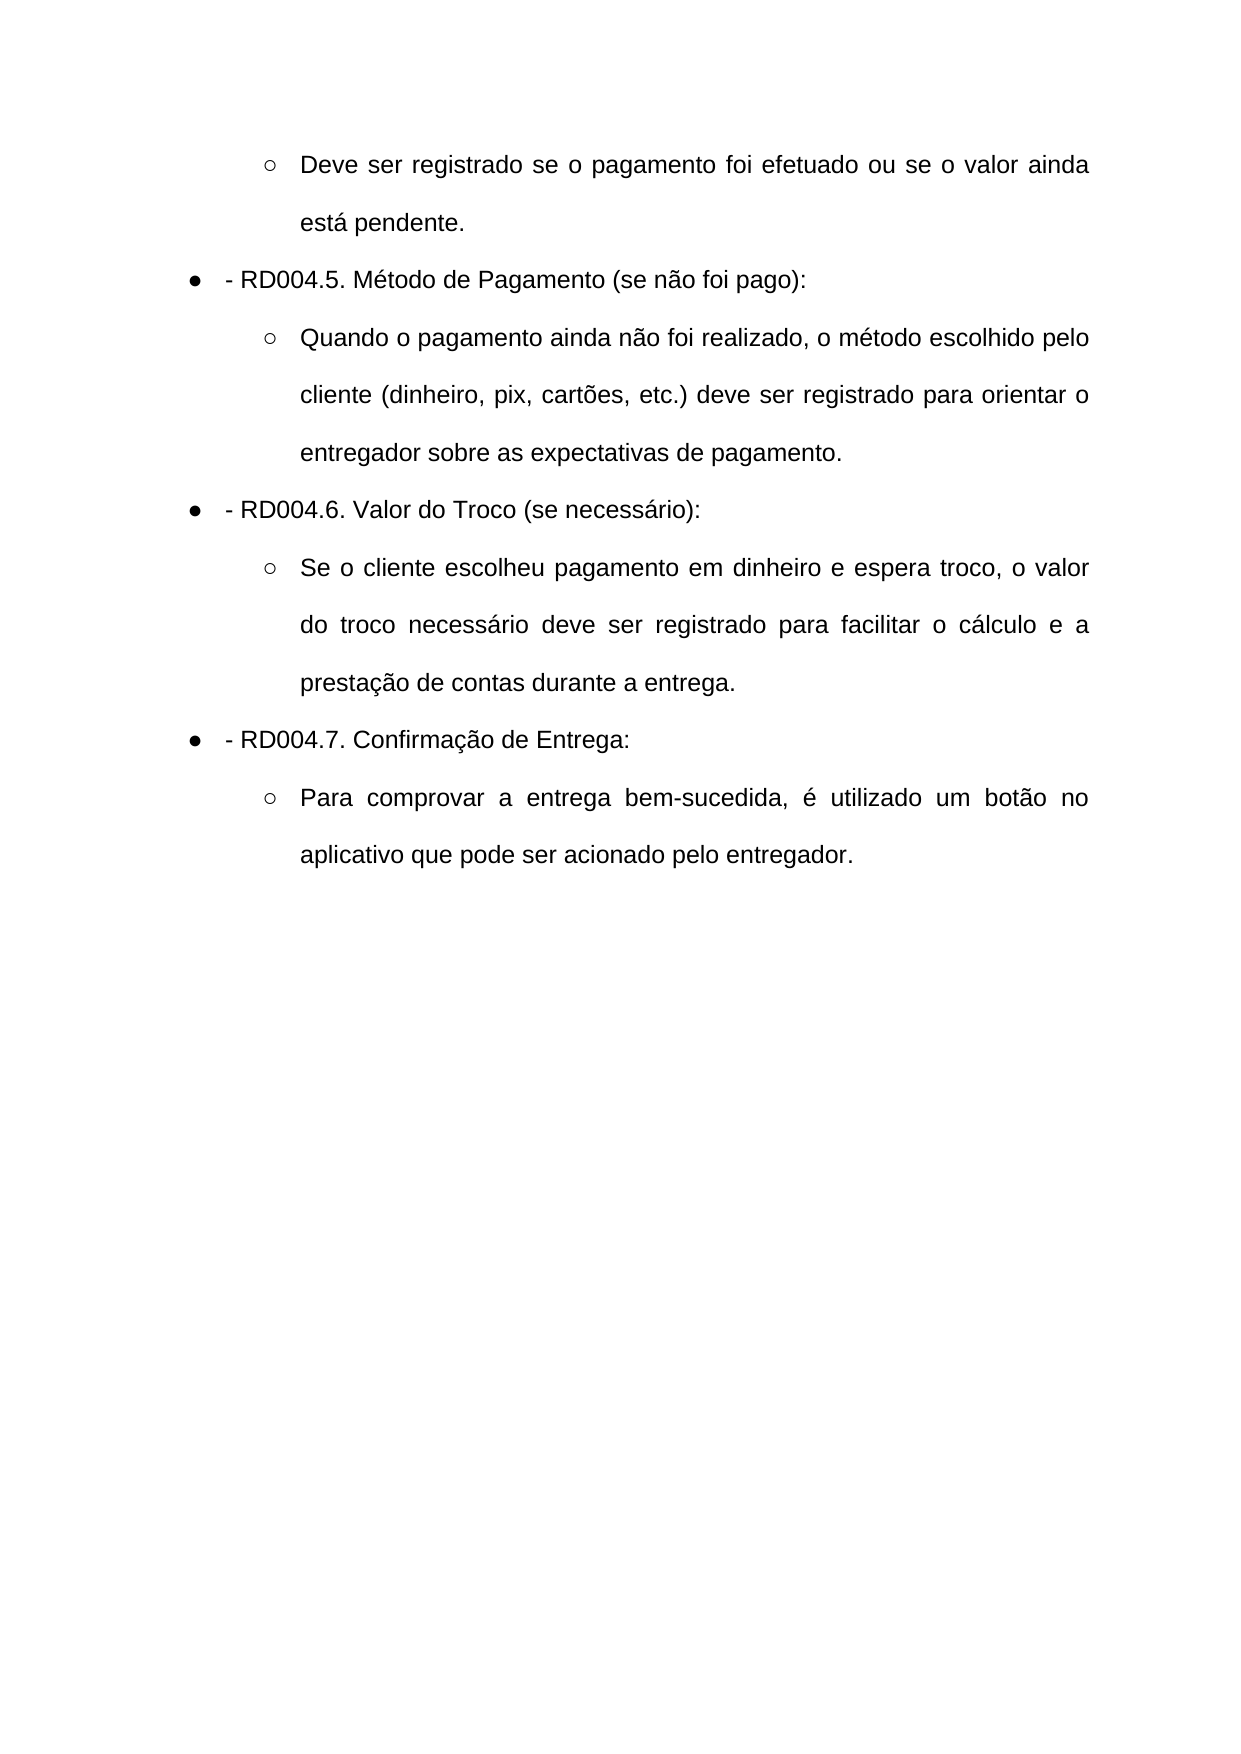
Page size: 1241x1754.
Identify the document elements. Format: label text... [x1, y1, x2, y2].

list Para comprovar a entrega bem-sucedida, é utilizado um botão no aplicativo que pode ser acionado pelo entregador. [262, 782, 1091, 869]
list - RD004.5. Método de Pagamento (se não foi pago): [187, 265, 1091, 294]
list Quando o pagamento ainda não foi realizado, o método escolhido pelo cliente (dinheiro, pix, cartões, etc.) deve ser registrado para orientar o entregador sobre as expectativas de pagamento. [262, 322, 1091, 466]
list - RD004.7. Confirmação de Entrega: [187, 725, 1091, 754]
list Deve ser registrado se o pagamento foi efetuado ou se o valor ainda está pendente. [262, 150, 1091, 236]
list Se o cliente escolheu pagamento em dinheiro e espera troco, o valor do troco necessário deve ser registrado para facilitar o cálculo e a prestação de contas durante a entrega. [262, 552, 1091, 696]
list - RD004.6. Valor do Troco (se necessário): [187, 495, 1091, 524]
